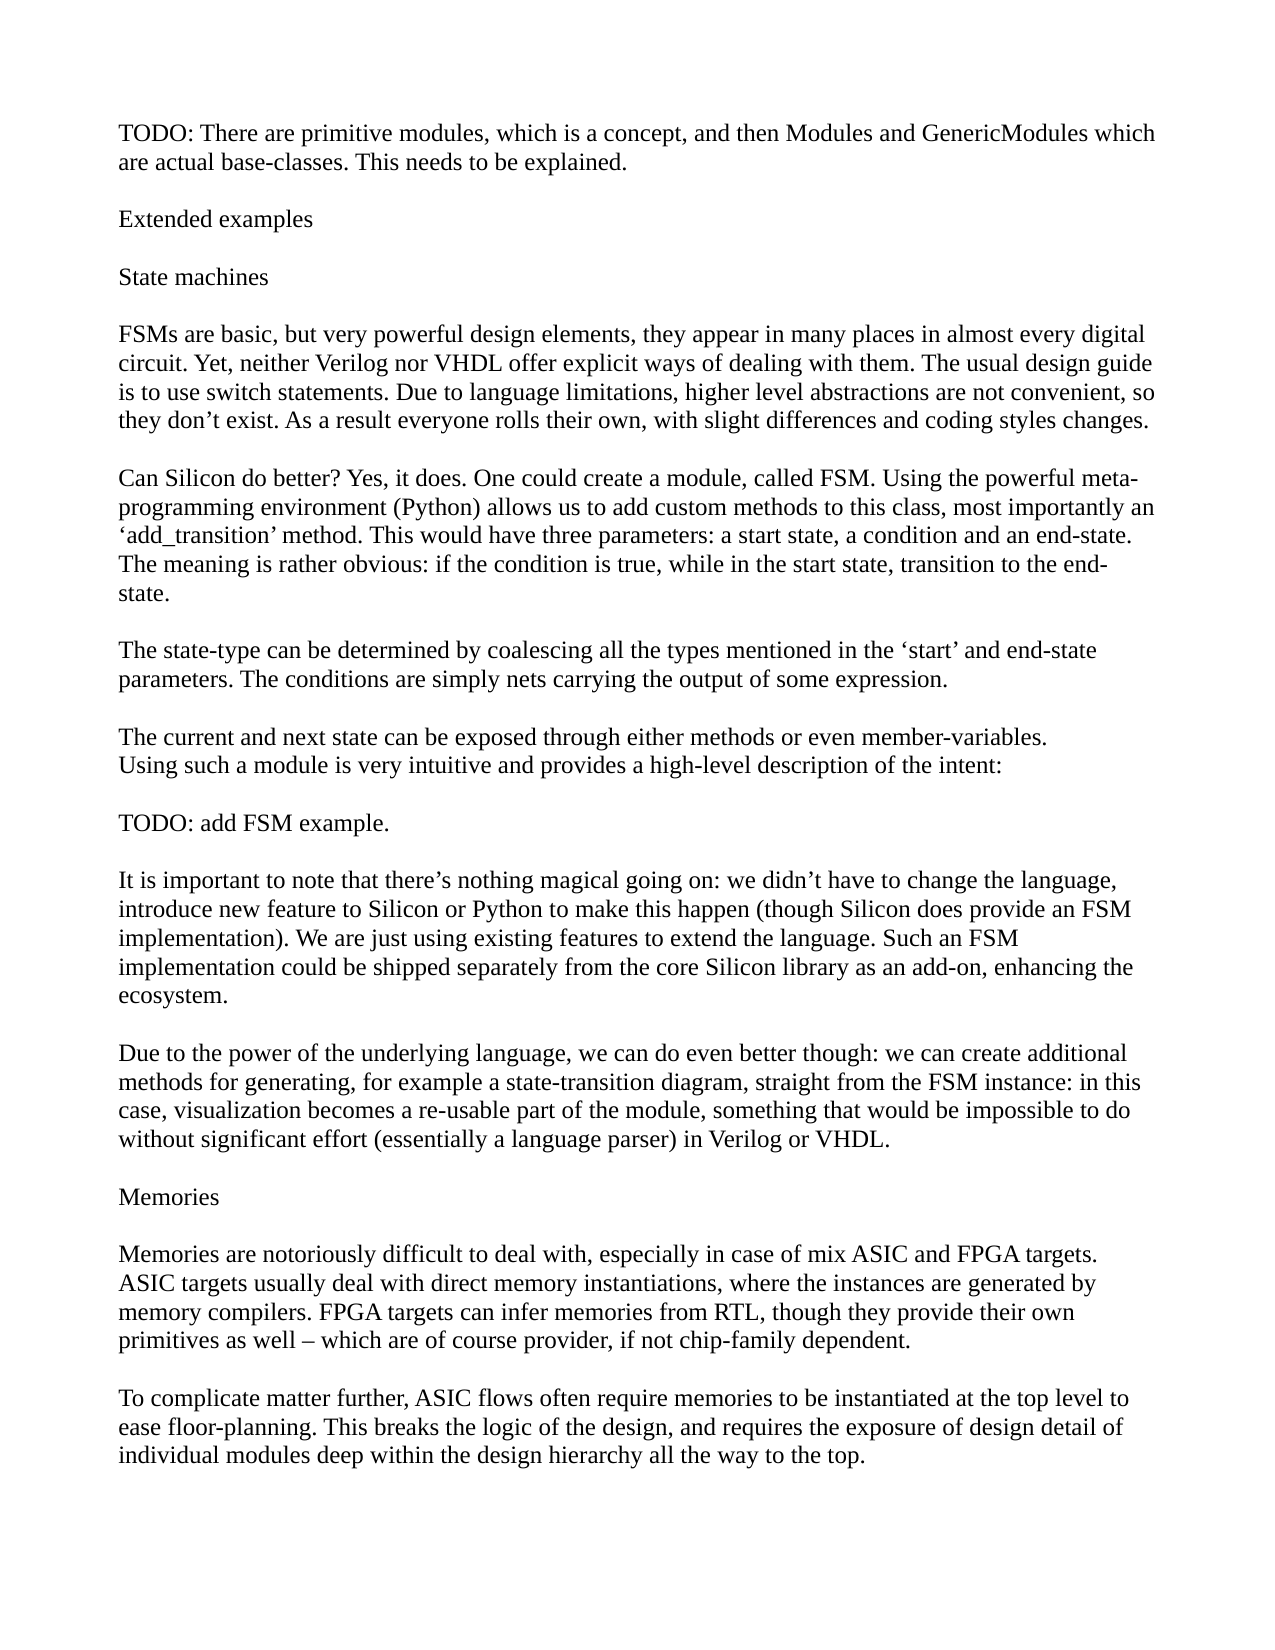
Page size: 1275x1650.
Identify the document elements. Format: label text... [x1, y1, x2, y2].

text TODO: add FSM example. [118, 808, 1157, 837]
text To complicate matter further, ASIC flows often require memories to be instantiated at the top level to ease floor-planning. This breaks the logic of the design, and requires the exposure of design detail of individual modules deep within the design hierarchy all the way to the top. [118, 1383, 1157, 1469]
text Due to the power of the underlying language, we can do even better though: we can create additional methods for generating, for example a state-transition diagram, straight from the FSM instance: in this case, visualization becomes a re-usable part of the module, something that would be impossible to do without significant effort (essentially a language parser) in Verilog or VHDL. [118, 1038, 1157, 1153]
text FSMs are basic, but very powerful design elements, they appear in many places in almost every digital circuit. Yet, neither Verilog nor VHDL offer explicit ways of dealing with them. The usual design guide is to use switch statements. Due to language limitations, higher level abstractions are not convenient, so they don’t exist. As a result everyone rolls their own, with slight differences and coding styles changes. [118, 319, 1157, 434]
text The state-type can be determined by coalescing all the types mentioned in the ‘start’ and end-state parameters. The conditions are simply nets carrying the output of some expression. [118, 636, 1157, 693]
text The meaning is rather obvious: if the condition is true, while in the start state, transition to the end-state. [118, 549, 1157, 607]
text The current and next state can be exposed through either methods or even member-variables. [118, 722, 1157, 751]
text Extended examples [118, 204, 1157, 233]
text TODO: There are primitive modules, which is a concept, and then Modules and GenericModules which are actual base-classes. This needs to be explained. [118, 118, 1157, 176]
text State machines [118, 262, 1157, 291]
text Can Silicon do better? Yes, it does. One could create a module, called FSM. Using the powerful meta-programming environment (Python) allows us to add custom methods to this class, most importantly an ‘add_transition’ method. This would have three parameters: a start state, a condition and an end-state. [118, 463, 1157, 549]
text Memories [118, 1182, 1157, 1211]
text Using such a module is very intuitive and provides a high-level description of the intent: [118, 751, 1157, 779]
text It is important to note that there’s nothing magical going on: we didn’t have to change the language, introduce new feature to Silicon or Python to make this happen (though Silicon does provide an FSM implementation). We are just using existing features to extend the language. Such an FSM implementation could be shipped separately from the core Silicon library as an add-on, enhancing the ecosystem. [118, 866, 1157, 1009]
text Memories are notoriously difficult to deal with, especially in case of mix ASIC and FPGA targets. ASIC targets usually deal with direct memory instantiations, where the instances are generated by memory compilers. FPGA targets can infer memories from RTL, though they provide their own primitives as well – which are of course provider, if not chip-family dependent. [118, 1239, 1157, 1354]
